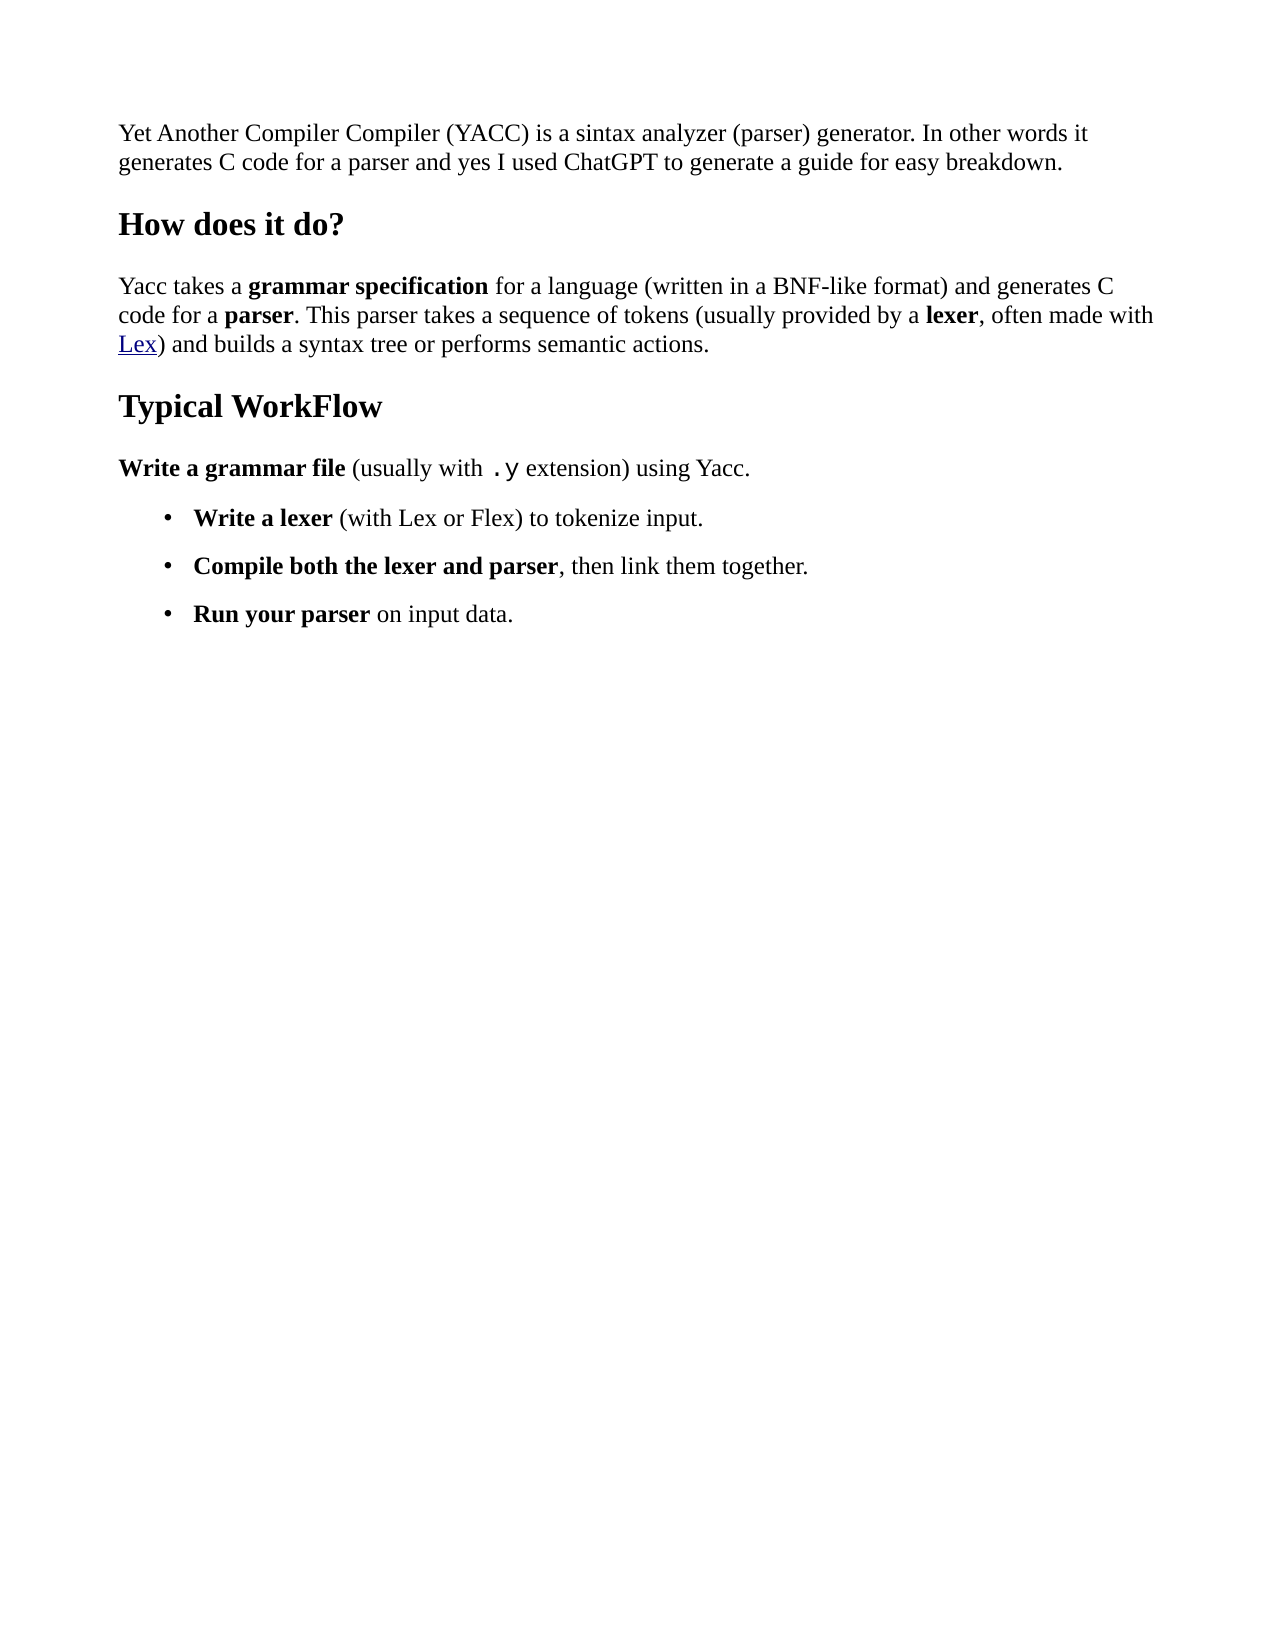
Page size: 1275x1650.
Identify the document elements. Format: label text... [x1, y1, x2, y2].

text Yet Another Compiler Compiler (YACC) is a sintax analyzer (parser) generator. In other words it generates C code for a parser and yes I used ChatGPT to generate a guide for easy breakdown. How does it do? Yacc takes a grammar specification for a language (written in a BNF-like format) and generates C code for a parser. This parser takes a sequence of tokens (usually provided by a lexer, often made with Lex) and builds a syntax tree or performs semantic actions. Typical WorkFlow [118, 118, 1157, 425]
text Write a grammar file (usually with .y extension) using Yacc. [118, 453, 1157, 484]
list Compile both the lexer and parser, then link them together. [164, 551, 1157, 580]
list Write a lexer (with Lex or Flex) to tokenize input. [164, 503, 1157, 532]
list Run your parser on input data. [164, 599, 1157, 627]
